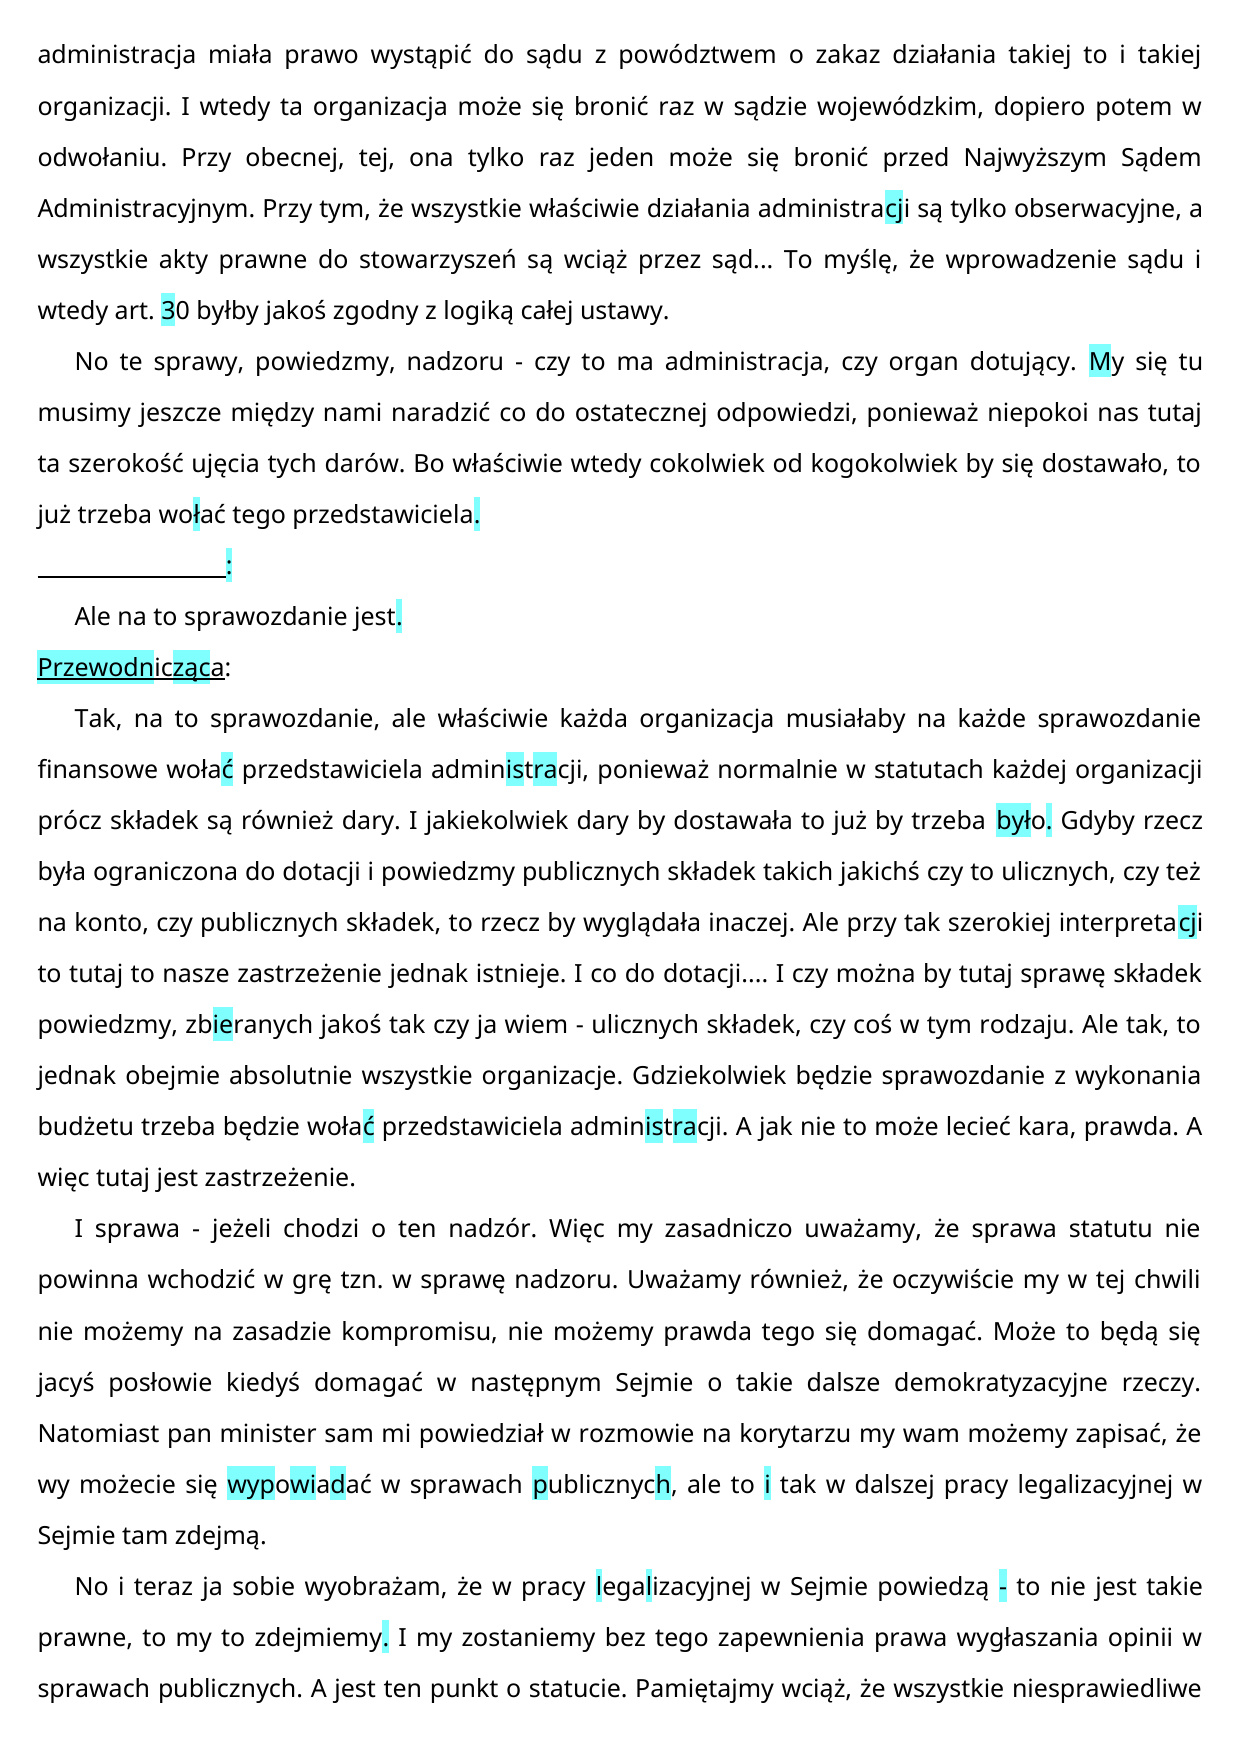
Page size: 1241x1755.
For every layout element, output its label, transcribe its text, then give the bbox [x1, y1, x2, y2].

text Ale na to sprawozdanie jest. [37, 599, 1203, 633]
text administracja miała prawo wystąpić do sądu z powództwem o zakaz działania takiej to i takiej organizacji. I wtedy ta organizacja może się bronić raz w sądzie wojewódzkim, dopiero potem w odwołaniu. Przy obecnej, tej, ona tylko raz jeden może się bronić przed Najwyższym Sądem Administracyjnym. Przy tym, że wszystkie właściwie działania administracji są tylko obserwacyjne, a wszystkie akty prawne do stowarzyszeń są wciąż przez sąd... To myślę, że wprowadzenie sądu i wtedy art. 30 byłby jakoś zgodny z logiką całej ustawy. [37, 37, 1203, 326]
text No i teraz ja sobie wyobrażam, że w pracy legalizacyjnej w Sejmie powiedzą - to nie jest takie prawne, to my to zdejmiemy. I my zostaniemy bez tego zapewnienia prawa wygłaszania opinii w sprawach publicznych. A jest ten punkt o statucie. Pamiętajmy wciąż, że wszystkie niesprawiedliwe [37, 1568, 1203, 1704]
text Przewodnicząca: [37, 650, 1203, 684]
text No te sprawy, powiedzmy, nadzoru - czy to ma administracja, czy organ dotujący. My się tu musimy jeszcze między nami naradzić co do ostatecznej odpowiedzi, ponieważ niepokoi nas tutaj ta szerokość ujęcia tych darów. Bo właściwie wtedy cokolwiek od kogokolwiek by się dostawało, to już trzeba wołać tego przedstawiciela. [37, 343, 1203, 531]
text I sprawa - jeżeli chodzi o ten nadzór. Więc my zasadniczo uważamy, że sprawa statutu nie powinna wchodzić w grę tzn. w sprawę nadzoru. Uważamy również, że oczywiście my w tej chwili nie możemy na zasadzie kompromisu, nie możemy prawda tego się domagać. Może to będą się jacyś posłowie kiedyś domagać w następnym Sejmie o takie dalsze demokratyzacyjne rzeczy. Natomiast pan minister sam mi powiedział w rozmowie na korytarzu my wam możemy zapisać, że wy możecie się wypowiadać w sprawach publicznych, ale to i tak w dalszej pracy legalizacyjnej w Sejmie tam zdejmą. [37, 1211, 1203, 1551]
text : [37, 548, 1203, 582]
text Tak, na to sprawozdanie, ale właściwie każda organizacja musiałaby na każde sprawozdanie finansowe wołać przedstawiciela administracji, ponieważ normalnie w statutach każdej organizacji prócz składek są również dary. I jakiekolwiek dary by dostawała to już by trzeba było. Gdyby rzecz była ograniczona do dotacji i powiedzmy publicznych składek takich jakichś czy to ulicznych, czy też na konto, czy publicznych składek, to rzecz by wyglądała inaczej. Ale przy tak szerokiej interpretacji to tutaj to nasze zastrzeżenie jednak istnieje. I co do dotacji.... I czy można by tutaj sprawę składek powiedzmy, zbieranych jakoś tak czy ja wiem - ulicznych składek, czy coś w tym rodzaju. Ale tak, to jednak obejmie absolutnie wszystkie organizacje. Gdziekolwiek będzie sprawozdanie z wykonania budżetu trzeba będzie wołać przedstawiciela administracji. A jak nie to może lecieć kara, prawda. A więc tutaj jest zastrzeżenie. [37, 701, 1203, 1194]
